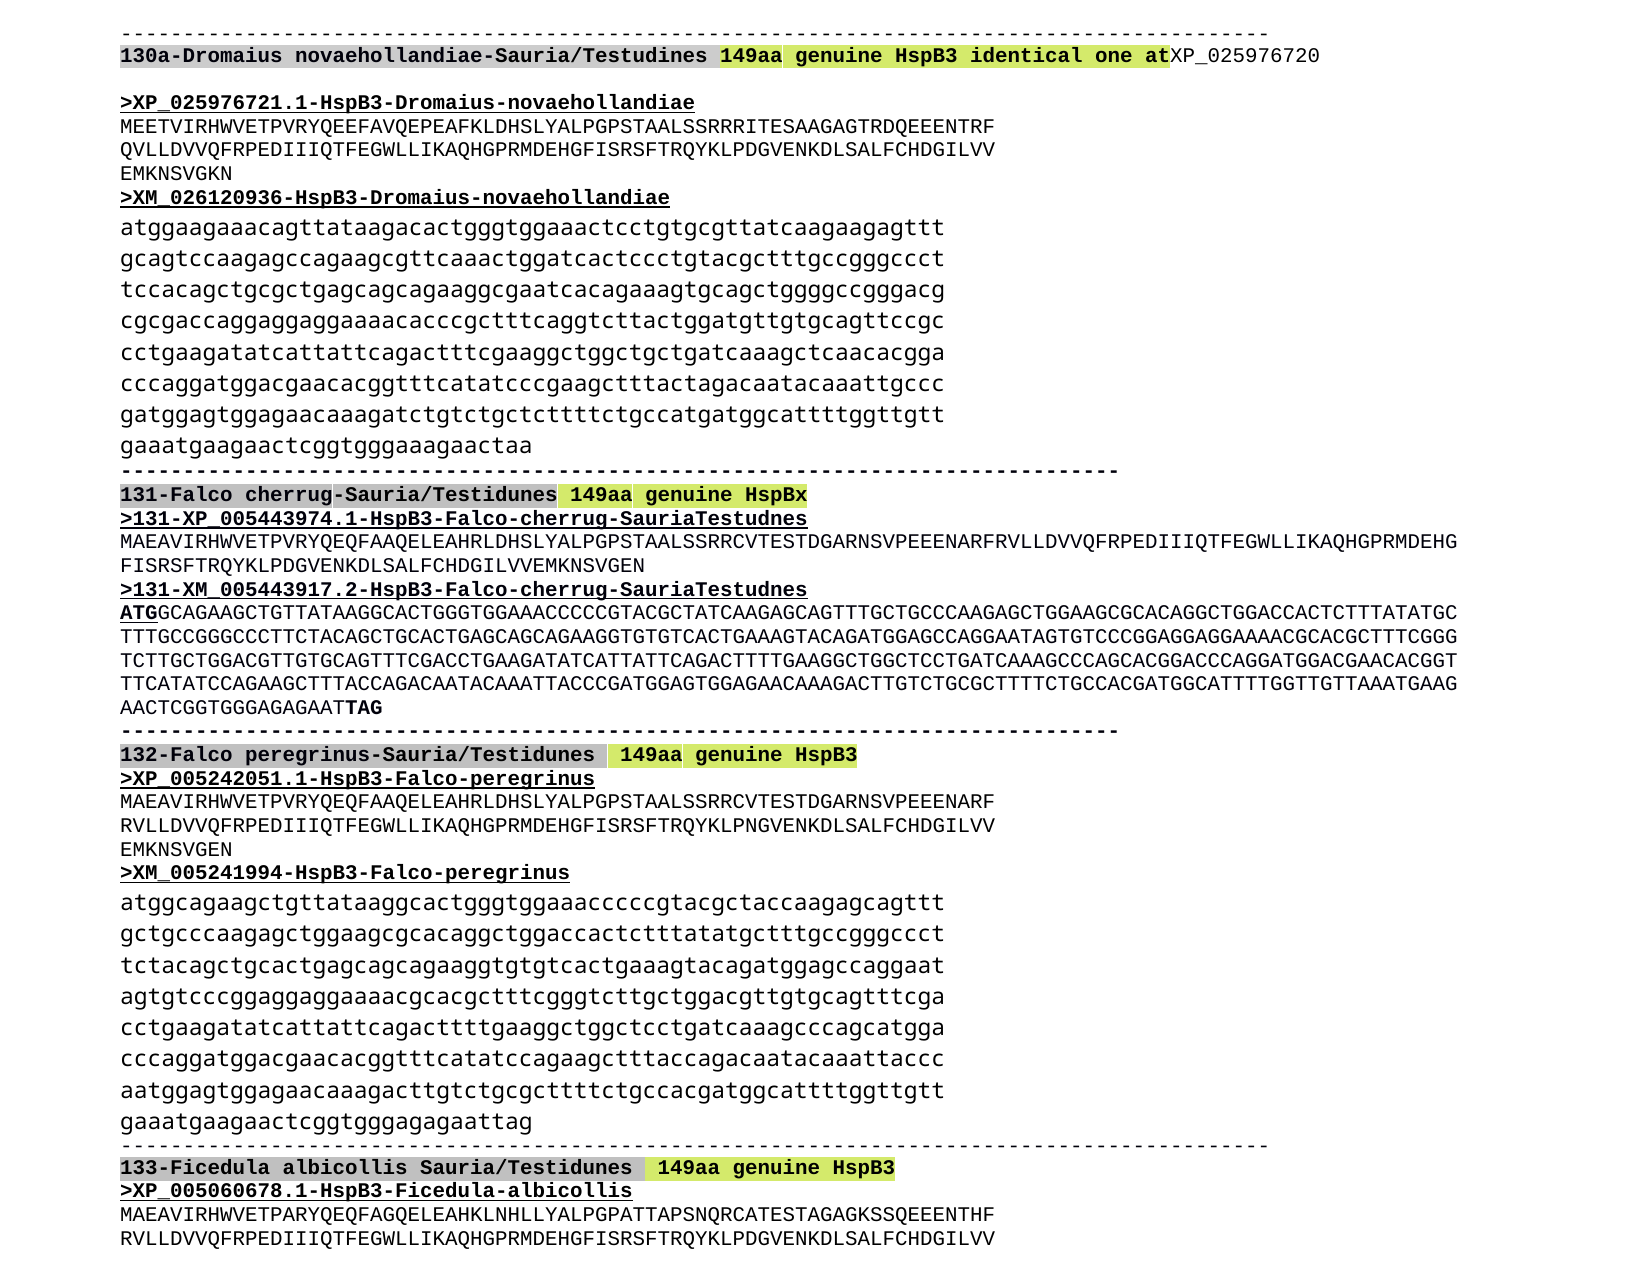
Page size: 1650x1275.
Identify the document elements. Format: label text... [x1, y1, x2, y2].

text gaaatgaagaactcggtgggagagaattag [120, 1105, 1337, 1136]
text RVLLDVVQFRPEDIIIQTFEGWLLIKAQHGPRMDEHGFISRSFTRQYKLPNGVENKDLSALFCHDGILVV [120, 815, 1535, 839]
text tctacagctgcactgagcagcagaaggtgtgtcactgaaagtacagatggagccaggaat [120, 948, 1535, 980]
text RVLLDVVQFRPEDIIIQTFEGWLLIKAQHGPRMDEHGFISRSFTRQYKLPDGVENKDLSALFCHDGILVV [120, 1228, 1535, 1251]
text tccacagctgcgctgagcagcagaaggcgaatcacagaaagtgcagctggggccgggacg [120, 273, 1535, 304]
text cccaggatggacgaacacggtttcatatccagaagctttaccagacaatacaaattaccc [120, 1042, 1535, 1073]
text gatggagtggagaacaaagatctgtctgctcttttctgccatgatggcattttggttgtt [120, 398, 1535, 429]
text MAEAVIRHWVETPVRYQEQFAAQELEAHRLDHSLYALPGPSTAALSSRRCVTESTDGARNSVPEEENARFRVLLDVVQFRPEDIIIQTFEGWLLIKAQHGPRMDEHGFISRSFTRQYKLPDGVENKDLSALFCHDGILVVEMKNSVGEN [120, 531, 1470, 579]
text >XM_026120936-HspB3-Dromaius-novaehollandiae [120, 187, 1535, 210]
text cctgaagatatcattattcagactttcgaaggctggctgctgatcaaagctcaacacgga [120, 335, 1535, 367]
text gcagtccaagagccagaagcgttcaaactggatcactccctgtacgctttgccgggccct [120, 242, 1535, 273]
text 131-Falco cherrug-Sauria/Testidunes 149aa genuine HspBx [120, 484, 1535, 508]
text aatggagtggagaacaaagacttgtctgcgcttttctgccacgatggcattttggttgtt [120, 1073, 1535, 1105]
text 130a-Dromaius novaehollandiae-Sauria/Testudines 149aa genuine HspB3 identical one atXP_025976720 [120, 45, 1535, 68]
text gaaatgaagaactcggtgggaaagaactaa [120, 429, 1535, 460]
text agtgtcccggaggaggaaaacgcacgctttcgggtcttgctggacgttgtgcagtttcga [120, 980, 1535, 1011]
text >XP_005060678.1-HspB3-Ficedula-albicollis [120, 1181, 1535, 1204]
text gctgcccaagagctggaagcgcacaggctggaccactctttatatgctttgccgggccct [120, 917, 1535, 948]
text cctgaagatatcattattcagacttttgaaggctggctcctgatcaaagcccagcatgga [120, 1011, 1535, 1042]
text MAEAVIRHWVETPARYQEQFAGQELEAHKLNHLLYALPGPATTAPSNQRCATESTAGAGKSSQEEENTHF [120, 1204, 1535, 1228]
text QVLLDVVQFRPEDIIIQTFEGWLLIKAQHGPRMDEHGFISRSFTRQYKLPDGVENKDLSALFCHDGILVV [120, 139, 1535, 163]
text cgcgaccaggaggaggaaaacacccgctttcaggtcttactggatgttgtgcagttccgc [120, 304, 1535, 335]
text -------------------------------------------------------------------------------------------- [120, 24, 1337, 45]
text cccaggatggacgaacacggtttcatatcccgaagctttactagacaatacaaattgccc [120, 367, 1535, 398]
text -------------------------------------------------------------------------------- [120, 721, 1337, 744]
text -------------------------------------------------------------------------------------------- [120, 1136, 1337, 1157]
text >XP_025976721.1-HspB3-Dromaius-novaehollandiae [120, 92, 1535, 116]
text MEETVIRHWVETPVRYQEEFAVQEPEAFKLDHSLYALPGPSTAALSSRRRITESAAGAGTRDQEEENTRF [120, 116, 1535, 139]
text EMKNSVGKN [120, 163, 1535, 187]
text >XP_005242051.1-HspB3-Falco-peregrinus [120, 768, 1535, 791]
text EMKNSVGEN [120, 839, 1535, 862]
text atggcagaagctgttataaggcactgggtggaaacccccgtacgctaccaagagcagttt [120, 886, 1535, 917]
text >XM_005241994-HspB3-Falco-peregrinus [120, 862, 1535, 886]
text >131-XP_005443974.1-HspB3-Falco-cherrug-SauriaTestudnes [120, 508, 1337, 531]
text ATGGCAGAAGCTGTTATAAGGCACTGGGTGGAAACCCCCGTACGCTATCAAGAGCAGTTTGCTGCCCAAGAGCTGGAAGCGCACAGGCTGGACCACTCTTTATATGCTTTGCCGGGCCCTTCTACAGCTGCACTGAGCAGCAGAAGGTGTGTCACTGAAAGTACAGATGGAGCCAGGAATAGTGTCCCGGAGGAGGAAAACGCACGCTTTCGGGTCTTGCTGGACGTTGTGCAGTTTCGACCTGAAGATATCATTATTCAGACTTTTGAAGGCTGGCTCCTGATCAAAGCCCAGCACGGACCCAGGATGGACGAACACGGTTTCATATCCAGAAGCTTTACCAGACAATACAAATTACCCGATGGAGTGGAGAACAAAGACTTGTCTGCGCTTTTCTGCCACGATGGCATTTTGGTTGTTAAATGAAGAACTCGGTGGGAGAGAATTAG [120, 602, 1470, 721]
text 133-Ficedula albicollis Sauria/Testidunes 149aa genuine HspB3 [120, 1157, 1337, 1181]
text 132-Falco peregrinus-Sauria/Testidunes 149aa genuine HspB3 [120, 744, 1337, 768]
text -------------------------------------------------------------------------------- [120, 460, 1337, 484]
text >131-XM_005443917.2-HspB3-Falco-cherrug-SauriaTestudnes [120, 579, 1337, 602]
text atggaagaaacagttataagacactgggtggaaactcctgtgcgttatcaagaagagttt [120, 210, 1535, 242]
text MAEAVIRHWVETPVRYQEQFAAQELEAHRLDHSLYALPGPSTAALSSRRCVTESTDGARNSVPEEENARF [120, 791, 1535, 815]
